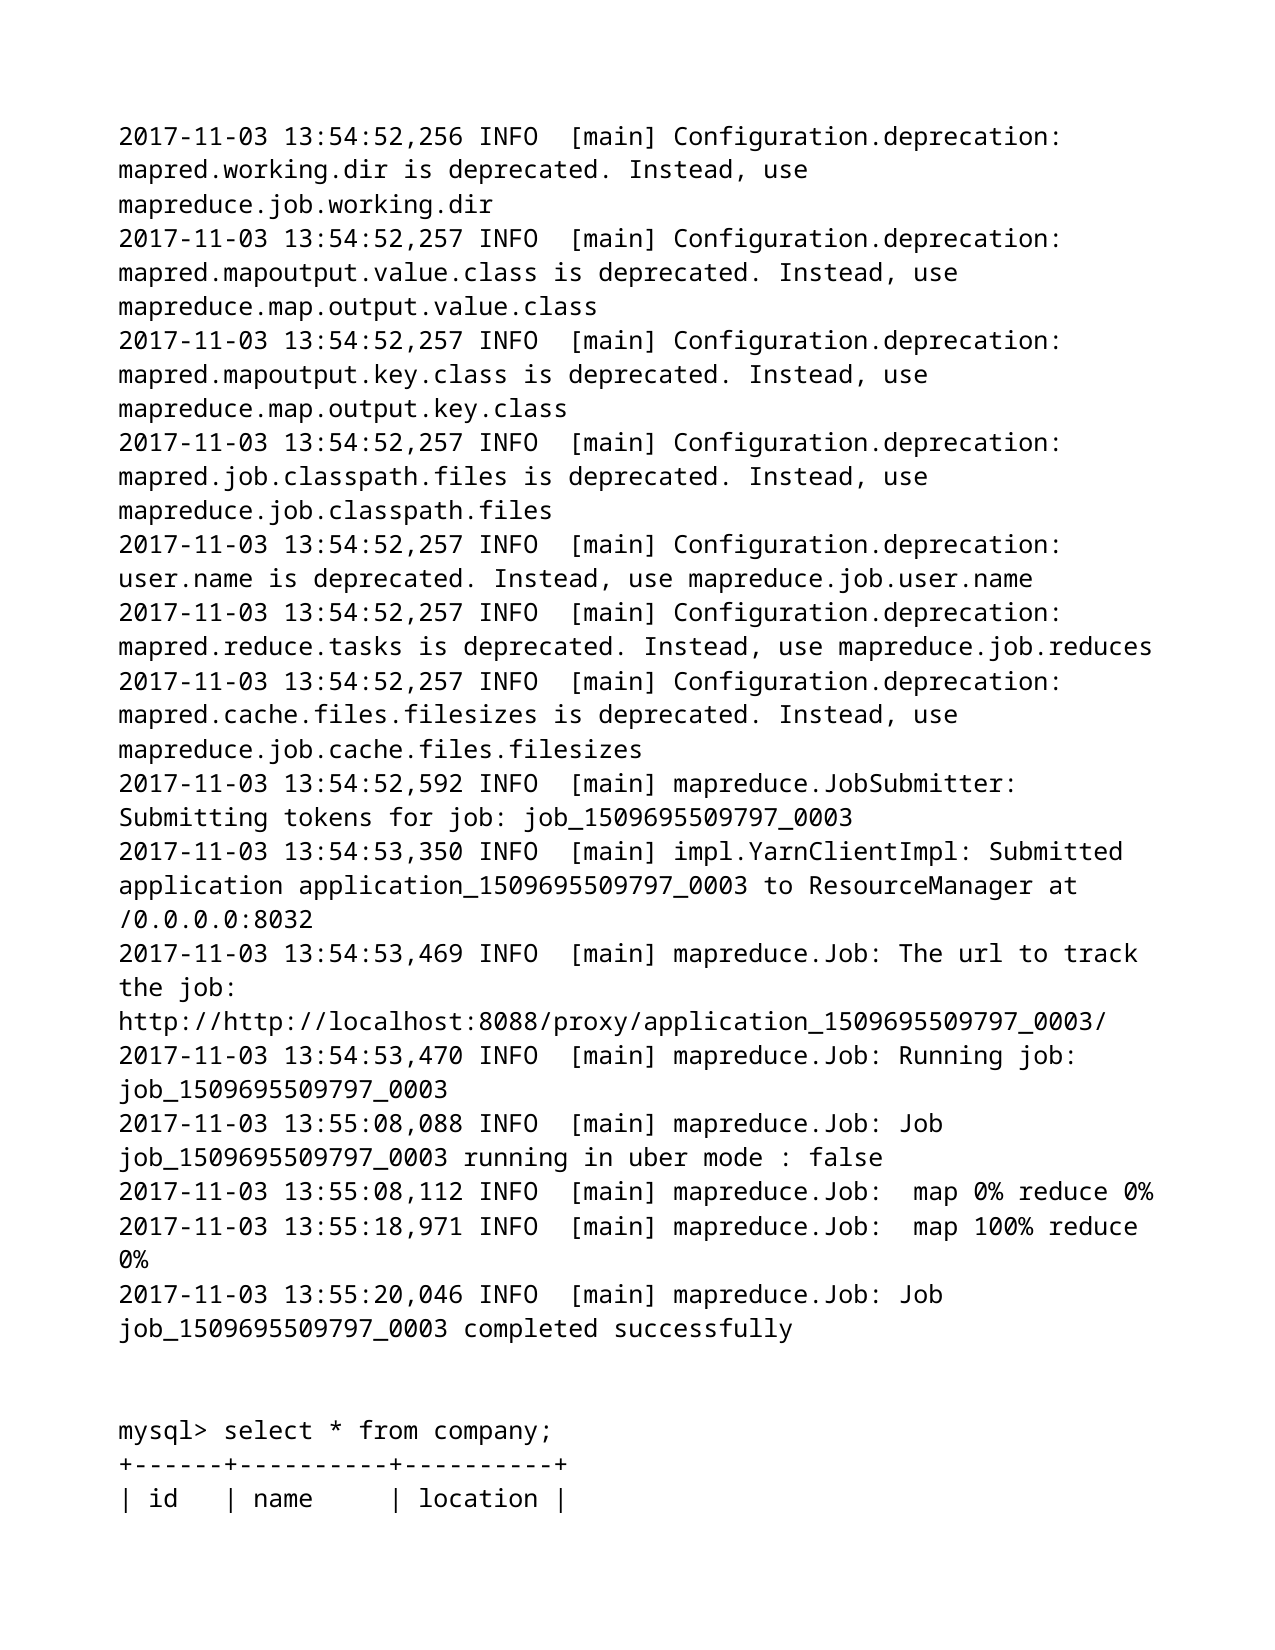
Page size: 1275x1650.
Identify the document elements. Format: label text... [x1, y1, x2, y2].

text 2017-11-03 13:55:18,971 INFO [main] mapreduce.Job: map 100% reduce 0% [118, 1208, 1157, 1276]
text 2017-11-03 13:55:20,046 INFO [main] mapreduce.Job: Job job_1509695509797_0003 completed successfully [118, 1276, 1157, 1344]
text 2017-11-03 13:54:53,469 INFO [main] mapreduce.Job: The url to track the job: http://http://localhost:8088/proxy/application_1509695509797_0003/ [118, 936, 1157, 1038]
text 2017-11-03 13:54:52,257 INFO [main] Configuration.deprecation: mapred.mapoutput.key.class is deprecated. Instead, use mapreduce.map.output.key.class [118, 322, 1157, 425]
text 2017-11-03 13:55:08,112 INFO [main] mapreduce.Job: map 0% reduce 0% [118, 1174, 1157, 1208]
text 2017-11-03 13:54:52,256 INFO [main] Configuration.deprecation: mapred.working.dir is deprecated. Instead, use mapreduce.job.working.dir [118, 118, 1157, 220]
text 2017-11-03 13:54:53,470 INFO [main] mapreduce.Job: Running job: job_1509695509797_0003 [118, 1038, 1157, 1106]
text | id | name | location | [118, 1481, 1157, 1515]
text 2017-11-03 13:54:52,257 INFO [main] Configuration.deprecation: mapred.job.classpath.files is deprecated. Instead, use mapreduce.job.classpath.files [118, 425, 1157, 527]
text 2017-11-03 13:54:52,592 INFO [main] mapreduce.JobSubmitter: Submitting tokens for job: job_1509695509797_0003 [118, 765, 1157, 833]
text 2017-11-03 13:54:52,257 INFO [main] Configuration.deprecation: user.name is deprecated. Instead, use mapreduce.job.user.name [118, 527, 1157, 595]
text 2017-11-03 13:55:08,088 INFO [main] mapreduce.Job: Job job_1509695509797_0003 running in uber mode : false [118, 1106, 1157, 1174]
text 2017-11-03 13:54:52,257 INFO [main] Configuration.deprecation: mapred.reduce.tasks is deprecated. Instead, use mapreduce.job.reduces [118, 595, 1157, 663]
text 2017-11-03 13:54:52,257 INFO [main] Configuration.deprecation: mapred.mapoutput.value.class is deprecated. Instead, use mapreduce.map.output.value.class [118, 220, 1157, 322]
text +------+----------+----------+ [118, 1447, 1157, 1481]
text 2017-11-03 13:54:52,257 INFO [main] Configuration.deprecation: mapred.cache.files.filesizes is deprecated. Instead, use mapreduce.job.cache.files.filesizes [118, 663, 1157, 765]
text mysql> select * from company; [118, 1412, 1157, 1447]
text 2017-11-03 13:54:53,350 INFO [main] impl.YarnClientImpl: Submitted application application_1509695509797_0003 to ResourceManager at /0.0.0.0:8032 [118, 833, 1157, 936]
